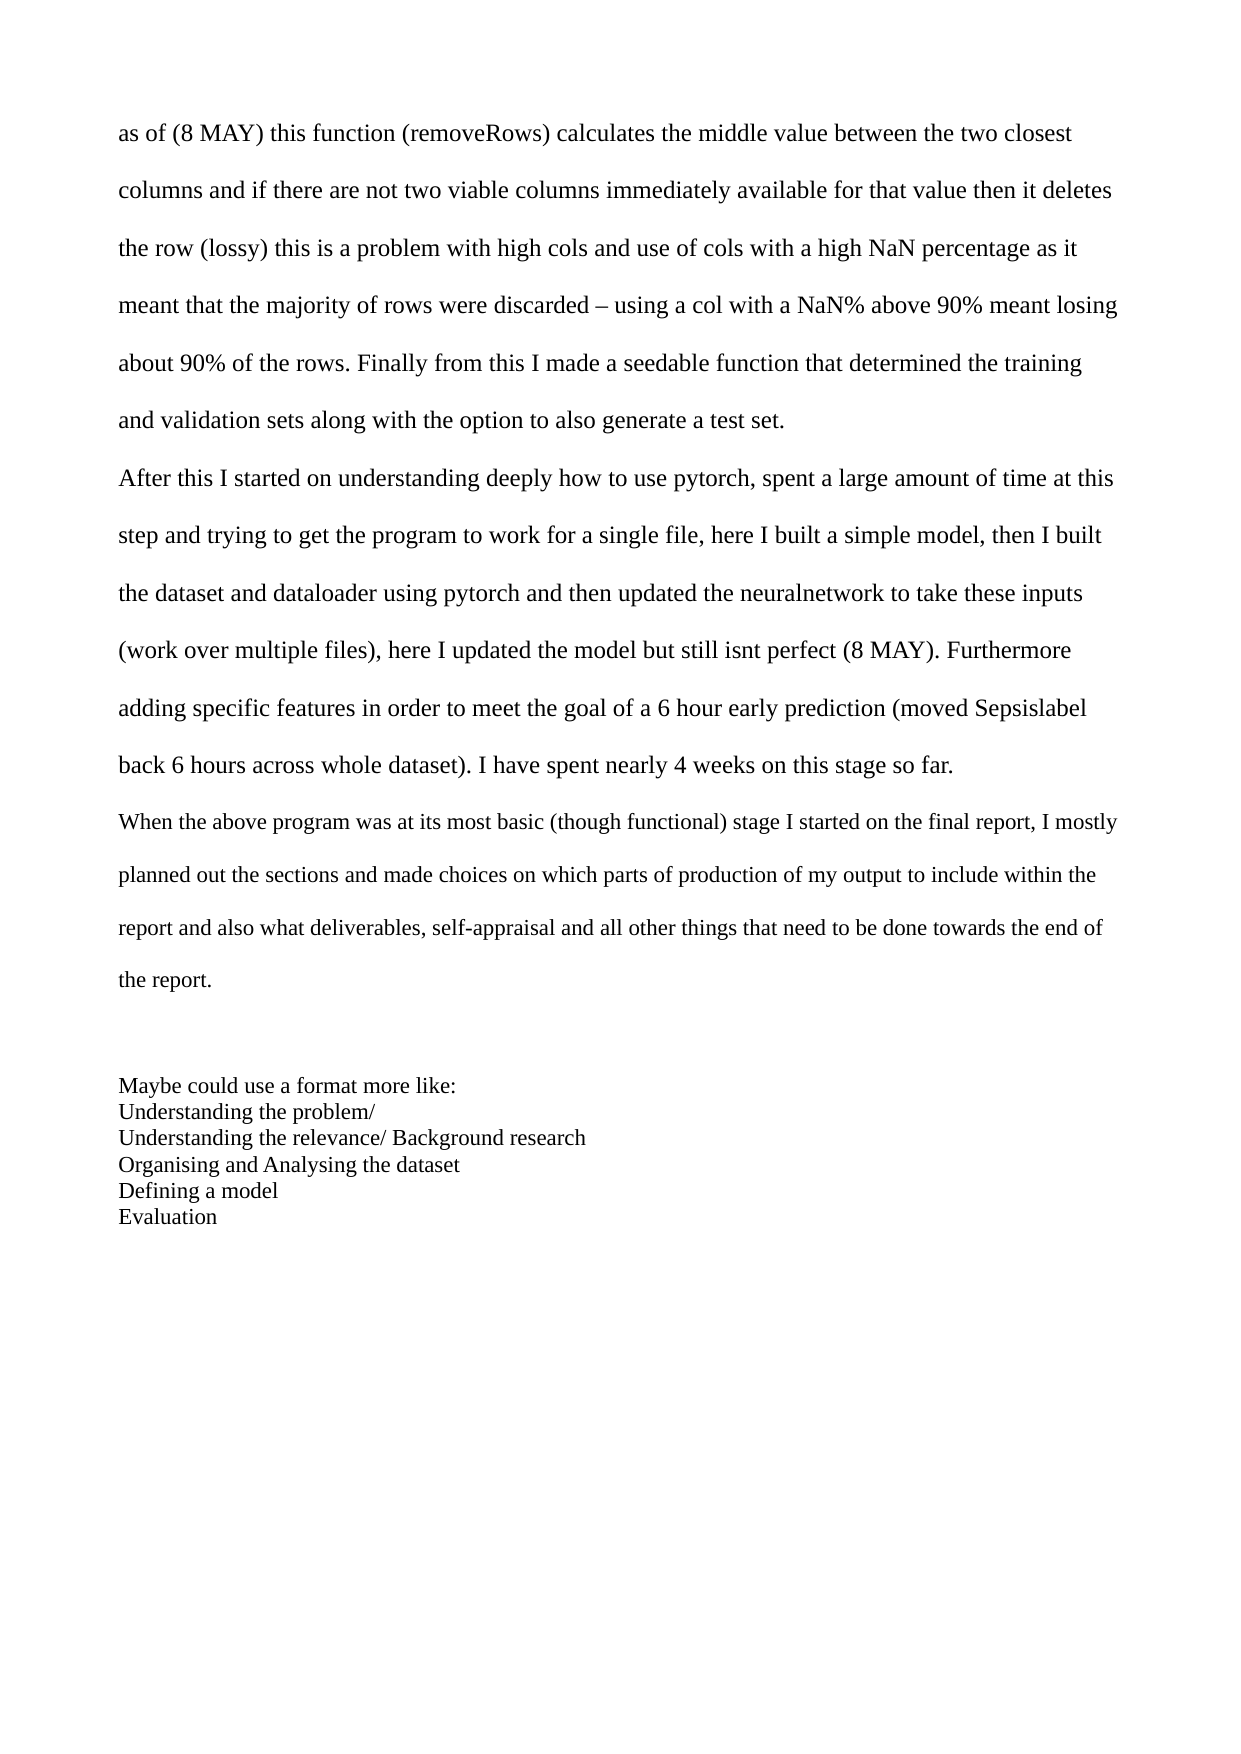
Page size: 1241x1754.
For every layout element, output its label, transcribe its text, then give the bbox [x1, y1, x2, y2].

text as of (8 MAY) this function (removeRows) calculates the middle value between the two closest columns and if there are not two viable columns immediately available for that value then it deletes the row (lossy) this is a problem with high cols and use of cols with a high NaN percentage as it meant that the majority of rows were discarded – using a col with a NaN% above 90% meant losing about 90% of the rows. Finally from this I made a seedable function that determined the training and validation sets along with the option to also generate a test set. [118, 118, 1122, 434]
text Organising and Analysing the dataset [118, 1151, 1122, 1177]
text Understanding the problem/ [118, 1098, 1122, 1124]
text When the above program was at its most basic (though functional) stage I started on the final report, I mostly planned out the sections and made choices on which parts of production of my output to include within the report and also what deliverables, self-appraisal and all other things that need to be done towards the end of the report. [118, 808, 1122, 993]
text Defining a model [118, 1177, 1122, 1203]
text Evaluation [118, 1203, 1122, 1230]
text After this I started on understanding deeply how to use pytorch, spent a large amount of time at this step and trying to get the program to work for a single file, here I built a simple model, then I built the dataset and dataloader using pytorch and then updated the neuralnetwork to take these inputs (work over multiple files), here I updated the model but still isnt perfect (8 MAY). Furthermore adding specific features in order to meet the goal of a 6 hour early prediction (moved Sepsislabel back 6 hours across whole dataset). I have spent nearly 4 weeks on this stage so far. [118, 463, 1122, 779]
text Understanding the relevance/ Background research [118, 1124, 1122, 1151]
text Maybe could use a format more like: [118, 1072, 1122, 1098]
